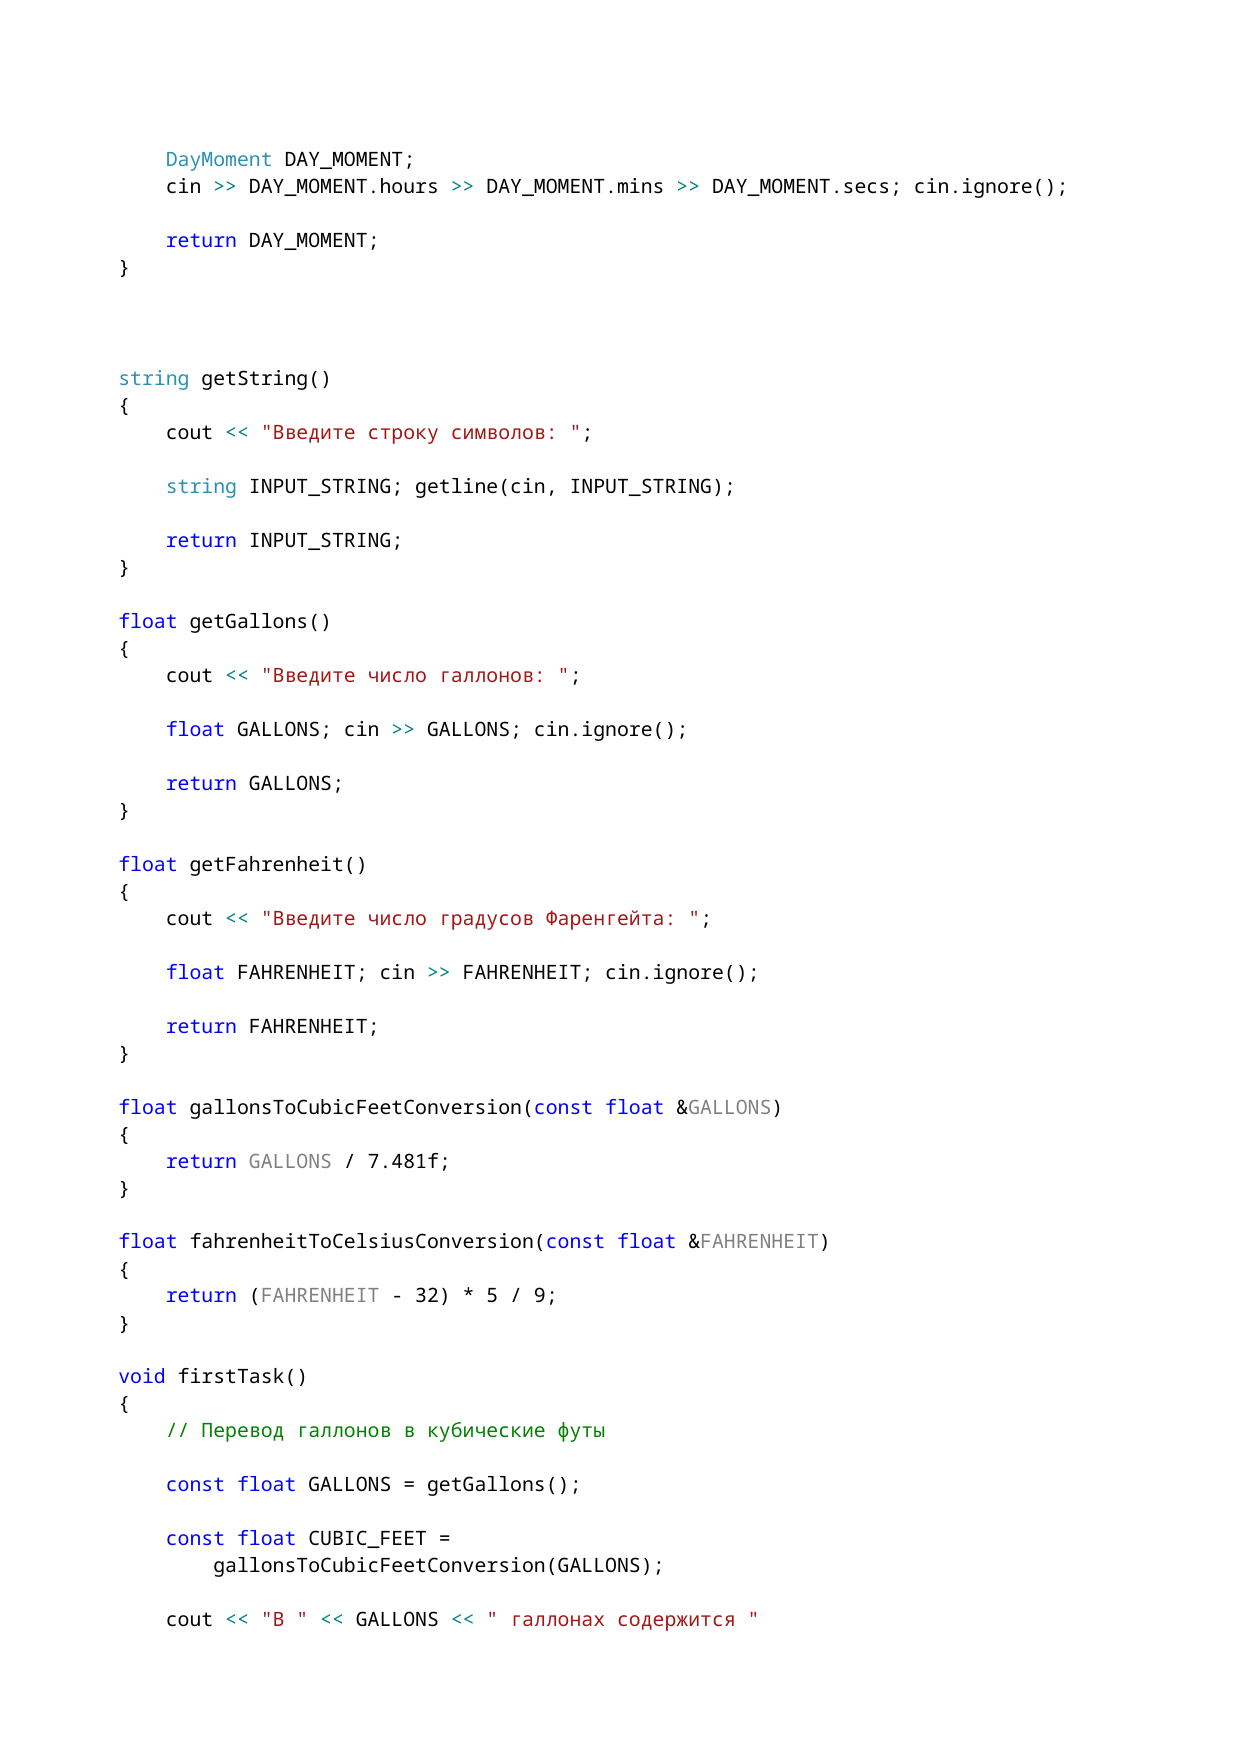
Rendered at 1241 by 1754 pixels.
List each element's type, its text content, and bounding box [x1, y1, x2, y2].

text } [118, 1039, 1122, 1066]
text string INPUT_STRING; getline(cin, INPUT_STRING); [118, 472, 1122, 499]
text { [118, 634, 1122, 661]
text float fahrenheitToCelsiusConversion(const float &FAHRENHEIT) [118, 1228, 1122, 1255]
text const float CUBIC_FEET = [118, 1524, 1122, 1552]
text return GALLONS / 7.481f; [118, 1147, 1122, 1174]
text // Перевод галлонов в кубические футы [118, 1417, 1122, 1444]
text gallonsToCubicFeetConversion(GALLONS); [118, 1552, 1122, 1578]
text return GALLONS; [118, 769, 1122, 796]
text { [118, 1255, 1122, 1282]
text } [118, 253, 1122, 280]
text cin >> DAY_MOMENT.hours >> DAY_MOMENT.mins >> DAY_MOMENT.secs; cin.ignore(); [118, 172, 1122, 199]
text float GALLONS; cin >> GALLONS; cin.ignore(); [118, 715, 1122, 742]
text const float GALLONS = getGallons(); [118, 1471, 1122, 1498]
text } [118, 553, 1122, 580]
text } [118, 1174, 1122, 1201]
text } [118, 796, 1122, 823]
text string getString() [118, 364, 1122, 391]
text return FAHRENHEIT; [118, 1012, 1122, 1039]
text { [118, 391, 1122, 418]
text DayMoment DAY_MOMENT; [118, 145, 1122, 172]
text { [118, 1120, 1122, 1147]
text { [118, 1390, 1122, 1417]
text return INPUT_STRING; [118, 526, 1122, 553]
text void firstTask() [118, 1363, 1122, 1390]
text float FAHRENHEIT; cin >> FAHRENHEIT; cin.ignore(); [118, 958, 1122, 985]
text return (FAHRENHEIT - 32) * 5 / 9; [118, 1282, 1122, 1309]
text } [118, 1309, 1122, 1336]
text cout << "Введите строку символов: "; [118, 418, 1122, 445]
text return DAY_MOMENT; [118, 226, 1122, 253]
text float gallonsToCubicFeetConversion(const float &GALLONS) [118, 1093, 1122, 1120]
text float getFahrenheit() [118, 850, 1122, 877]
text cout << "Введите число градусов Фаренгейта: "; [118, 904, 1122, 931]
text { [118, 877, 1122, 904]
text cout << "В " << GALLONS << " галлонах содержится " [118, 1606, 1122, 1632]
text cout << "Введите число галлонов: "; [118, 661, 1122, 688]
text float getGallons() [118, 607, 1122, 634]
